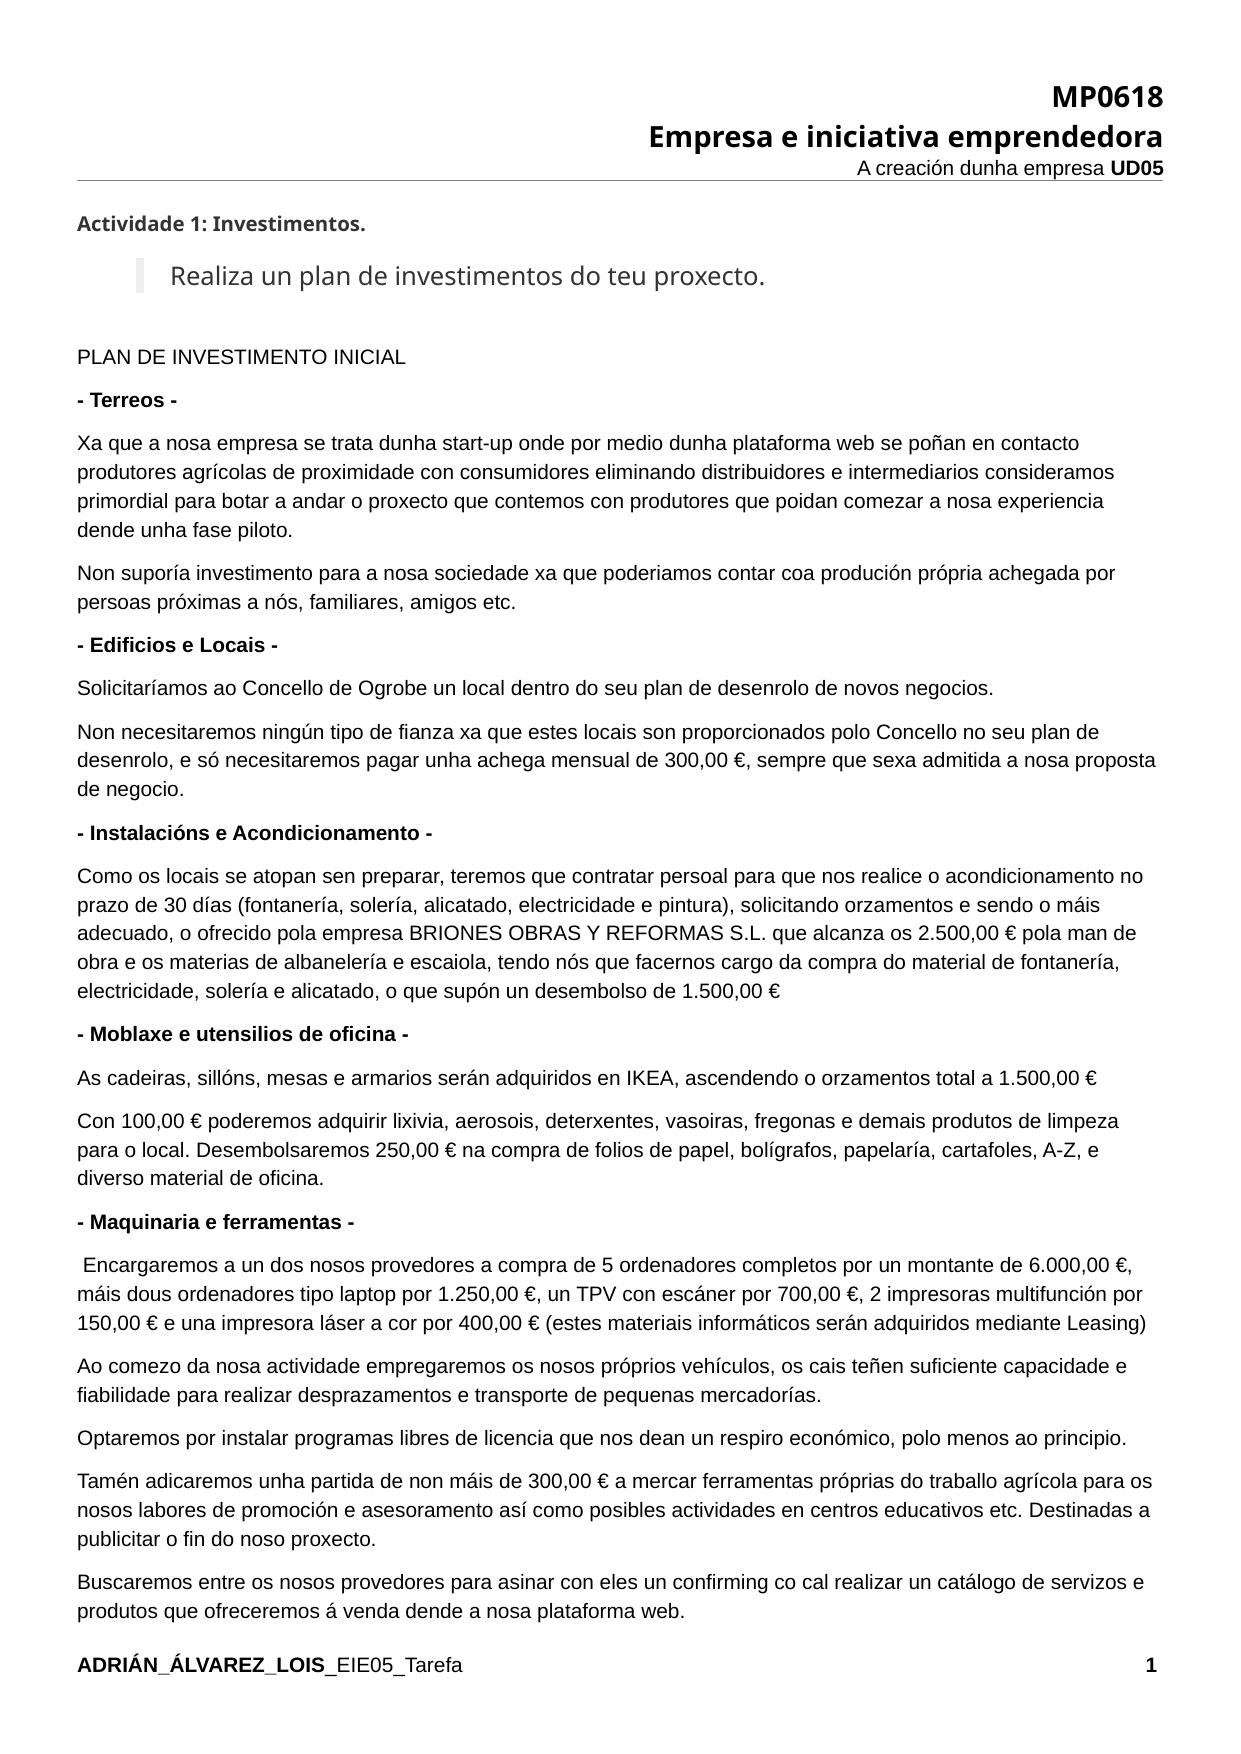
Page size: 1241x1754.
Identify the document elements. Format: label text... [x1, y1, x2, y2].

text Xa que a nosa empresa se trata dunha start-up onde por medio dunha plataforma web se poñan en contacto produtores agrícolas de proximidade con consumidores eliminando distribuidores e intermediarios consideramos primordial para botar a andar o proxecto que contemos con produtores que poidan comezar a nosa experiencia dende unha fase piloto. [77, 431, 1163, 541]
text Como os locais se atopan sen preparar, teremos que contratar persoal para que nos realice o acondicionamento no prazo de 30 días (fontanería, solería, alicatado, electricidade e pintura), solicitando orzamentos e sendo o máis adecuado, o ofrecido pola empresa BRIONES OBRAS Y REFORMAS S.L. que alcanza os 2.500,00 € pola man de obra e os materias de albanelería e escaiola, tendo nós que facernos cargo da compra do material de fontanería, electricidade, solería e alicatado, o que supón un desembolso de 1.500,00 € [77, 864, 1163, 1003]
text - Edificios e Locais - [77, 633, 1163, 657]
text As cadeiras, sillóns, mesas e armarios serán adquiridos en IKEA, ascendendo o orzamentos total a 1.500,00 € [77, 1065, 1163, 1089]
text Tamén adicaremos unha partida de non máis de 300,00 € a mercar ferramentas próprias do traballo agrícola para os nosos labores de promoción e asesoramento así como posibles actividades en centros educativos etc. Destinadas a publicitar o fin do noso proxecto. [77, 1469, 1163, 1551]
text Non suporía investimento para a nosa sociedade xa que poderiamos contar coa produción própria achegada por persoas próximas a nós, familiares, amigos etc. [77, 561, 1163, 613]
text Optaremos por instalar programas libres de licencia que nos dean un respiro económico, polo menos ao principio. [77, 1426, 1163, 1450]
text - Terreos - [77, 388, 1163, 412]
text - Moblaxe e utensilios de oficina - [77, 1022, 1163, 1046]
text Solicitaríamos ao Concello de Ogrobe un local dentro do seu plan de desenrolo de novos negocios. [77, 676, 1163, 700]
text PLAN DE INVESTIMENTO INICIAL [77, 344, 1163, 368]
text - Maquinaria e ferramentas - [77, 1209, 1163, 1233]
text Realiza un plan de investimentos do teu proxecto. [144, 258, 1104, 293]
text Ao comezo da nosa actividade empregaremos os nosos próprios vehículos, os cais teñen suficiente capacidade e fiabilidade para realizar desprazamentos e transporte de pequenas mercadorías. [77, 1354, 1163, 1406]
text - Instalacións e Acondicionamento - [77, 820, 1163, 844]
text Non necesitaremos ningún tipo de fianza xa que estes locais son proporcionados polo Concello no seu plan de desenrolo, e só necesitaremos pagar unha achega mensual de 300,00 €, sempre que sexa admitida a nosa proposta de negocio. [77, 719, 1163, 801]
text Encargaremos a un dos nosos provedores a compra de 5 ordenadores completos por un montante de 6.000,00 €, máis dous ordenadores tipo laptop por 1.250,00 €, un TPV con escáner por 700,00 €, 2 impresoras multifunción por 150,00 € e una impresora láser a cor por 400,00 € (estes materiais informáticos serán adquiridos mediante Leasing) [77, 1253, 1163, 1334]
text Actividade 1: Investimentos. [77, 210, 1163, 238]
text Buscaremos entre os nosos provedores para asinar con eles un confirming co cal realizar un catálogo de servizos e produtos que ofreceremos á venda dende a nosa plataforma web. [77, 1570, 1163, 1623]
text Con 100,00 € poderemos adquirir lixivia, aerosois, deterxentes, vasoiras, fregonas e demais produtos de limpeza para o local. Desembolsaremos 250,00 € na compra de folios de papel, bolígrafos, papelaría, cartafoles, A-Z, e diverso material de oficina. [77, 1109, 1163, 1190]
